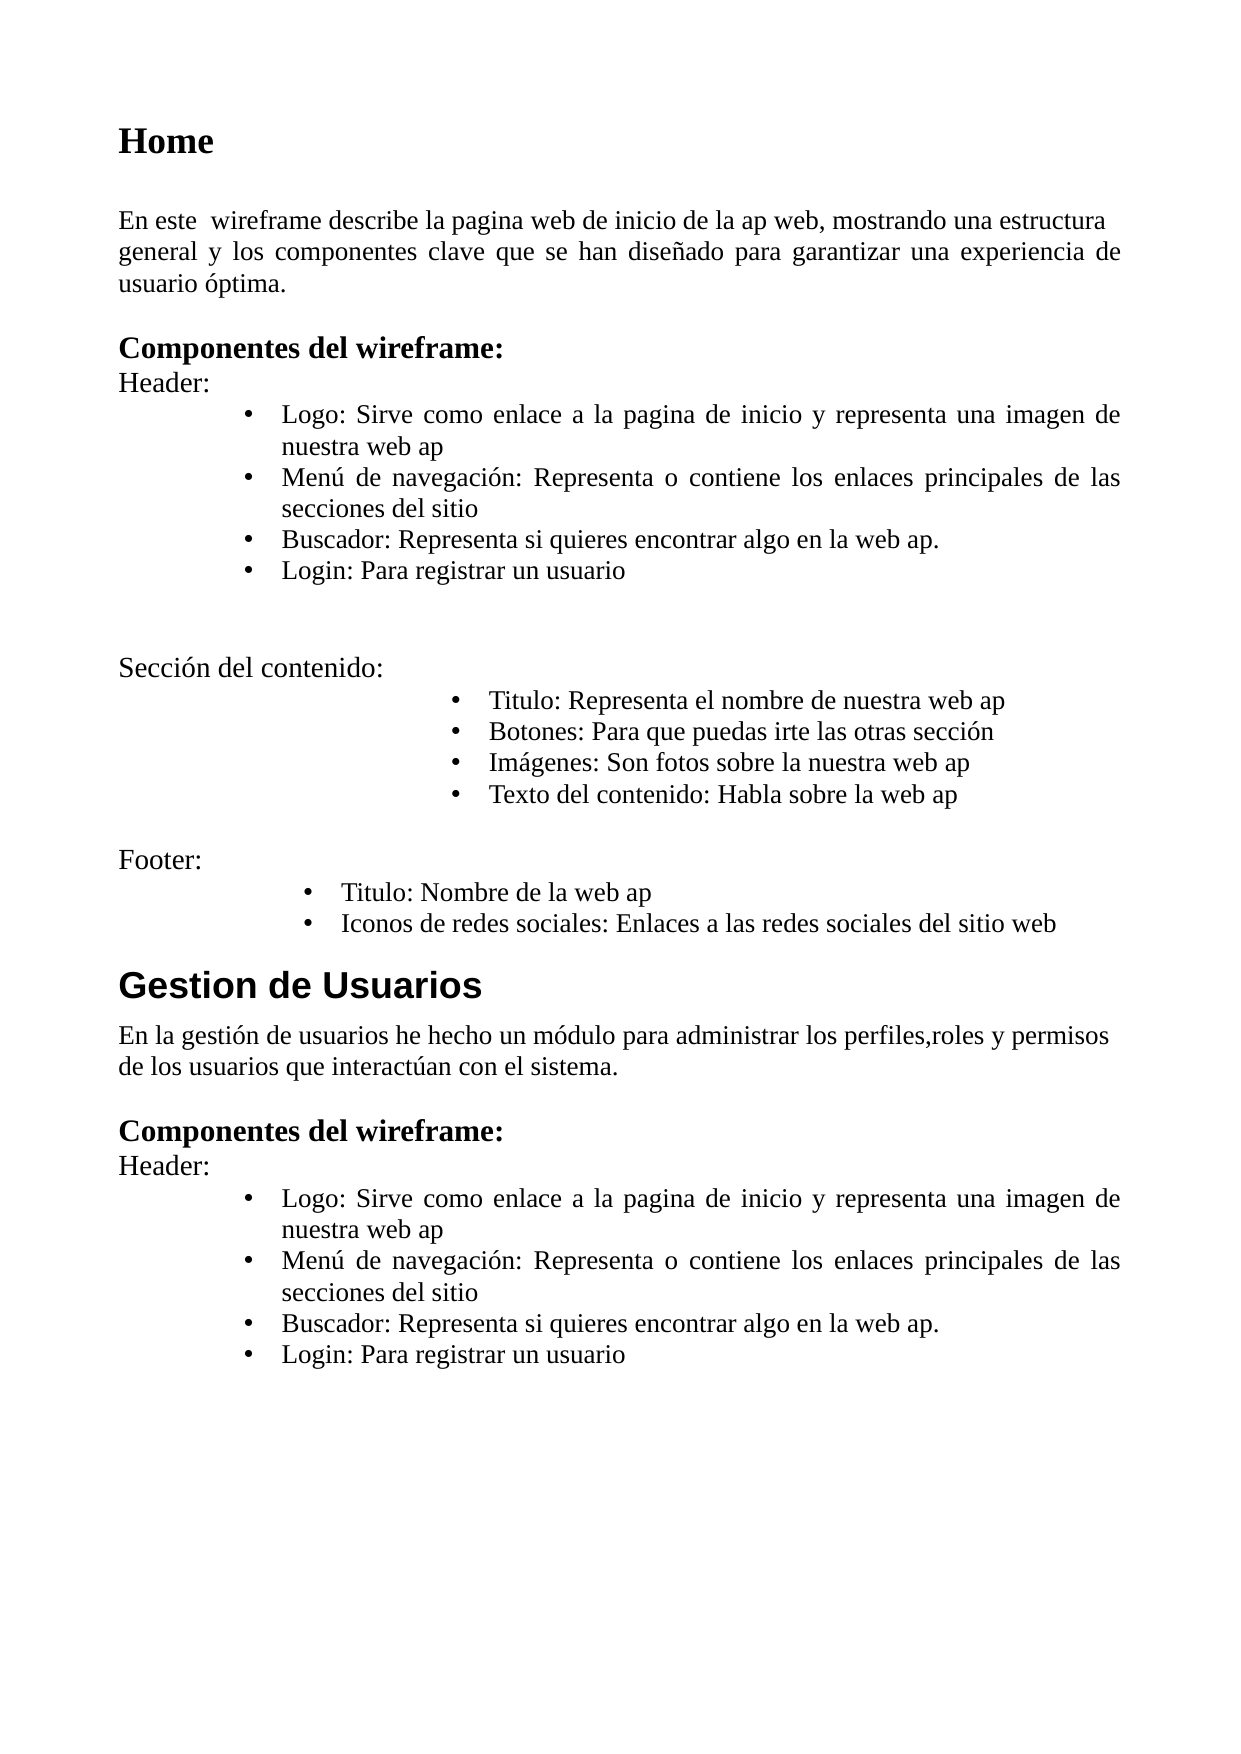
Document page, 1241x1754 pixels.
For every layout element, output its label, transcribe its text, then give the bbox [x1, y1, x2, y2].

text Footer: [118, 842, 1122, 876]
list Menú de navegación: Representa o contiene los enlaces principales de las secciones del sitio [244, 1244, 1122, 1307]
text En la gestión de usuarios he hecho un módulo para administrar los perfiles,roles y permisos [118, 1019, 1122, 1050]
list Titulo: Representa el nombre de nuestra web ap [451, 684, 1122, 715]
text Componentes del wireframe: [118, 1113, 1122, 1148]
text Header: [118, 365, 1122, 398]
list Iconos de redes sociales: Enlaces a las redes sociales del sitio web [303, 907, 1122, 938]
list Login: Para registrar un usuario [244, 554, 1122, 586]
text de los usuarios que interactúan con el sistema. [118, 1050, 1122, 1081]
text En este wireframe describe la pagina web de inicio de la ap web, mostrando una estructura [118, 204, 1122, 236]
list Botones: Para que puedas irte las otras sección [451, 715, 1122, 746]
text Sección del contenido: [118, 650, 1122, 684]
text general y los componentes clave que se han diseñado para garantizar una experiencia de usuario óptima. [118, 236, 1122, 298]
subtitle Gestion de Usuarios [118, 963, 1122, 1007]
list Login: Para registrar un usuario [244, 1338, 1122, 1369]
list Texto del contenido: Habla sobre la web ap [451, 778, 1122, 809]
list Logo: Sirve como enlace a la pagina de inicio y representa una imagen de nuestra web ap [244, 1182, 1122, 1244]
text Header: [118, 1148, 1122, 1182]
list Titulo: Nombre de la web ap [303, 876, 1122, 907]
list Buscador: Representa si quieres encontrar algo en la web ap. [244, 1307, 1122, 1338]
list Buscador: Representa si quieres encontrar algo en la web ap. [244, 523, 1122, 554]
list Logo: Sirve como enlace a la pagina de inicio y representa una imagen de nuestra web ap [244, 398, 1122, 461]
text Home [118, 118, 1122, 161]
text Componentes del wireframe: [118, 329, 1122, 365]
list Menú de navegación: Representa o contiene los enlaces principales de las secciones del sitio [244, 461, 1122, 523]
list Imágenes: Son fotos sobre la nuestra web ap [451, 746, 1122, 778]
